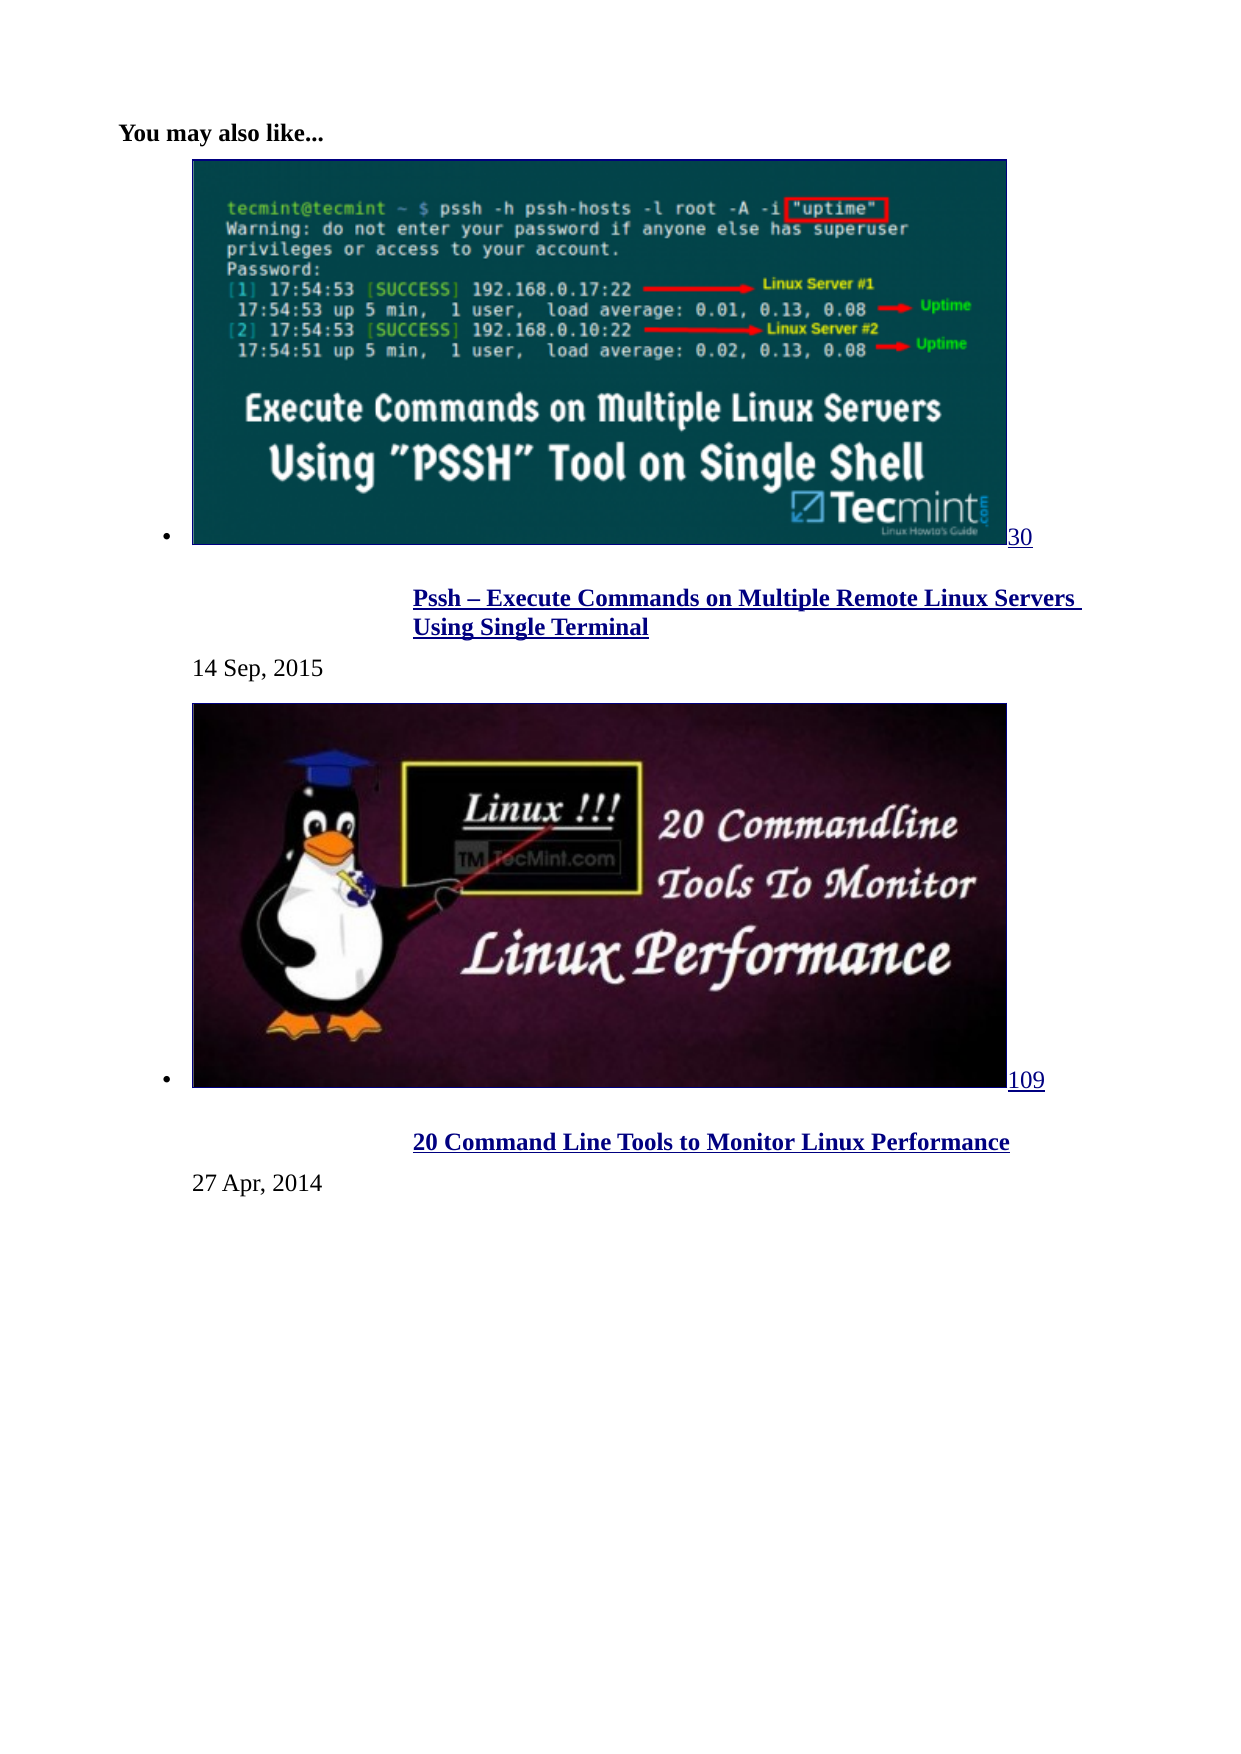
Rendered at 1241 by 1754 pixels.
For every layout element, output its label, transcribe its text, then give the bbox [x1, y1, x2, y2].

list 30 [162, 159, 1122, 551]
subtitle Pssh – Execute Commands on Multiple Remote Linux Servers Using Single Terminal [383, 583, 1122, 641]
subtitle 20 Command Line Tools to Monitor Linux Performance [383, 1127, 1122, 1156]
list 27 Apr, 2014 [162, 1168, 1122, 1197]
picture [193, 161, 1006, 544]
picture [193, 704, 1006, 1087]
list 14 Sep, 2015 [162, 653, 1122, 682]
subtitle You may also like... [118, 118, 1122, 147]
list 109 [162, 703, 1122, 1094]
